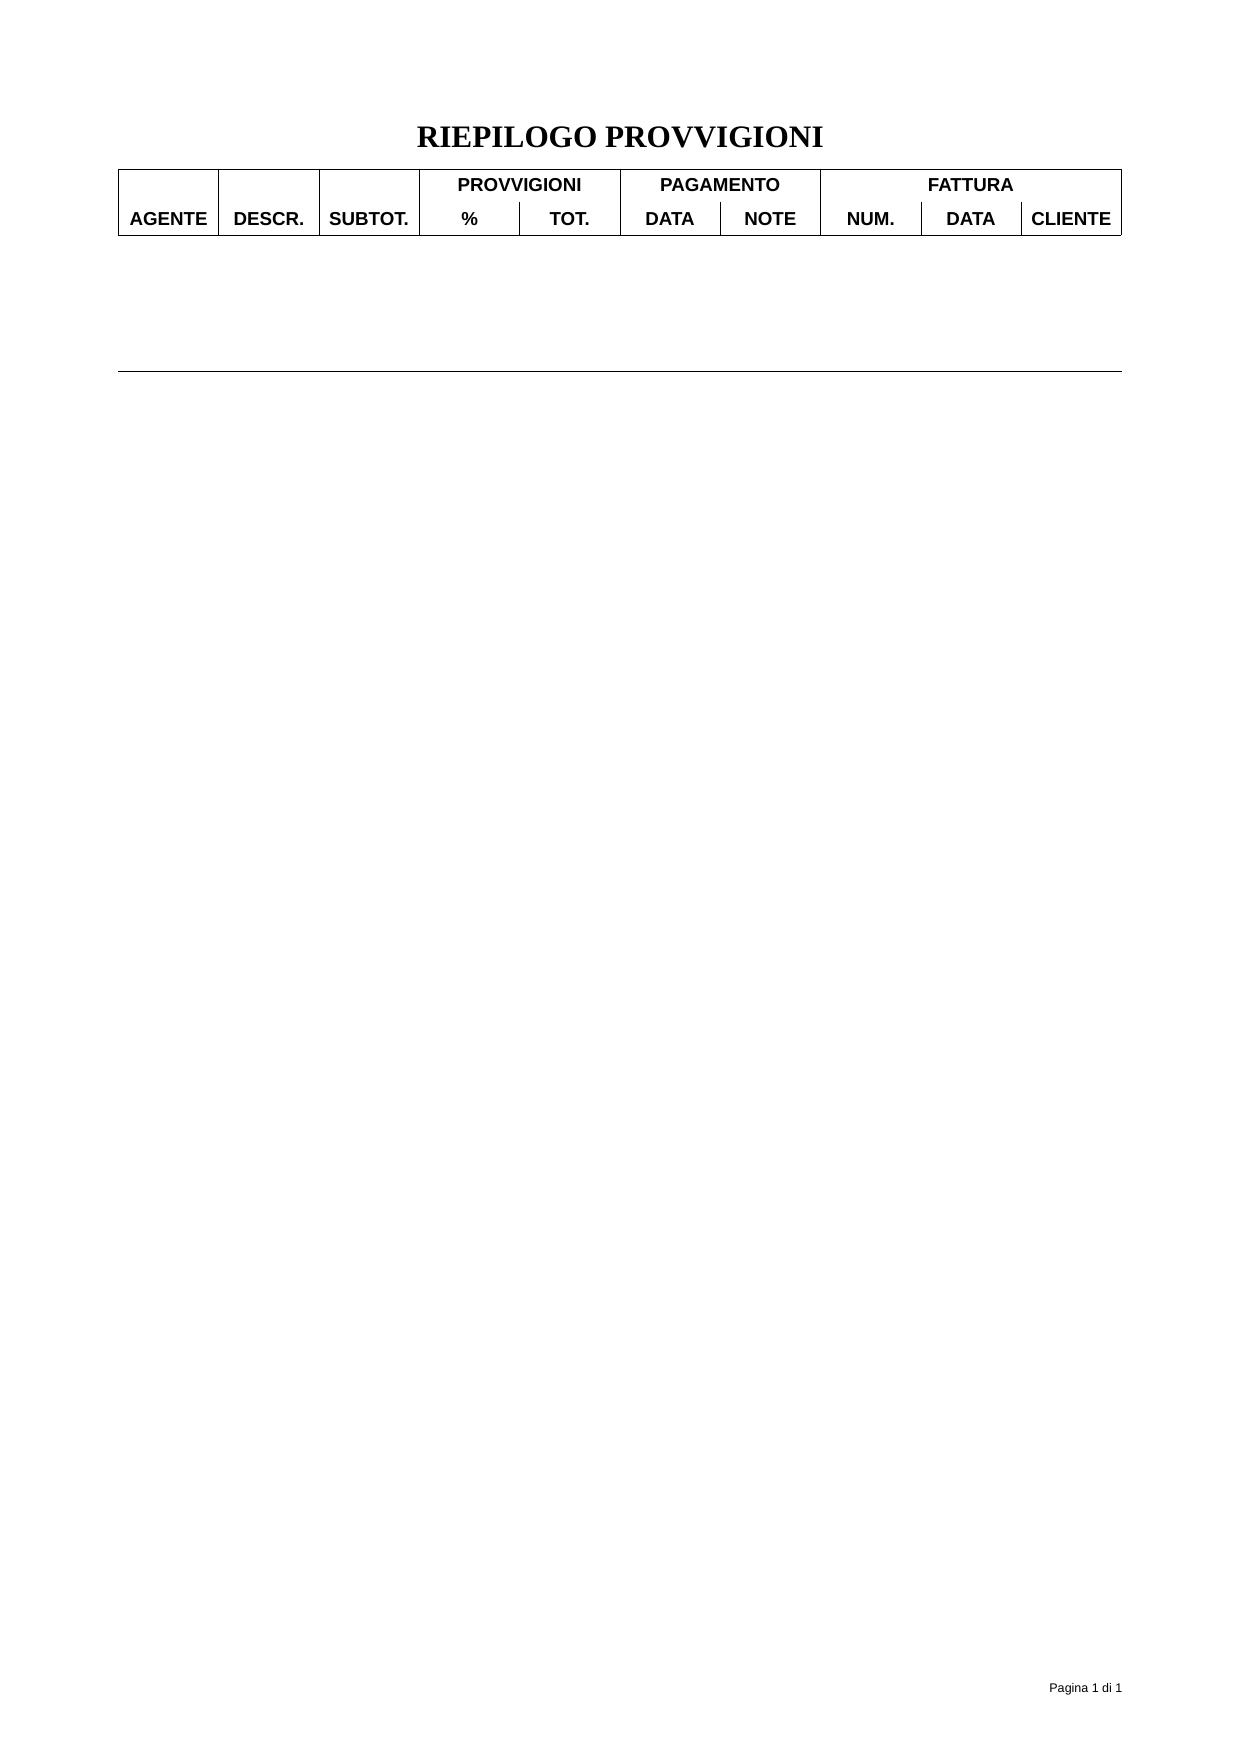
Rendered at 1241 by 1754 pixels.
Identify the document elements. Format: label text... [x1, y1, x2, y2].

table_header <ListSum(objects, 'commission')> [519, 372, 620, 468]
table_header <o.payment_commission_date or ''> [820, 254, 921, 352]
table_header <o.name> [219, 254, 319, 352]
table_header <o.price_subtotal> [319, 254, 419, 352]
table_header <o.commission_percentage> [419, 254, 519, 352]
text <for each="o in objects"> [118, 239, 1122, 254]
table_header <o.commission> [519, 254, 620, 352]
text </for> [118, 352, 1122, 366]
table_header [620, 372, 1122, 468]
table_header [118, 372, 519, 468]
table_header <o.payment_commission_date or ''> [620, 254, 720, 352]
table_header <o.payment_commission_date or ''> [921, 254, 1021, 352]
table_header <o.payment_commission_date or ''> [1021, 254, 1121, 352]
table_header <o.payment_commission_date or ''> [720, 254, 820, 352]
table_header <o.salesagent_id.name> [118, 254, 218, 352]
